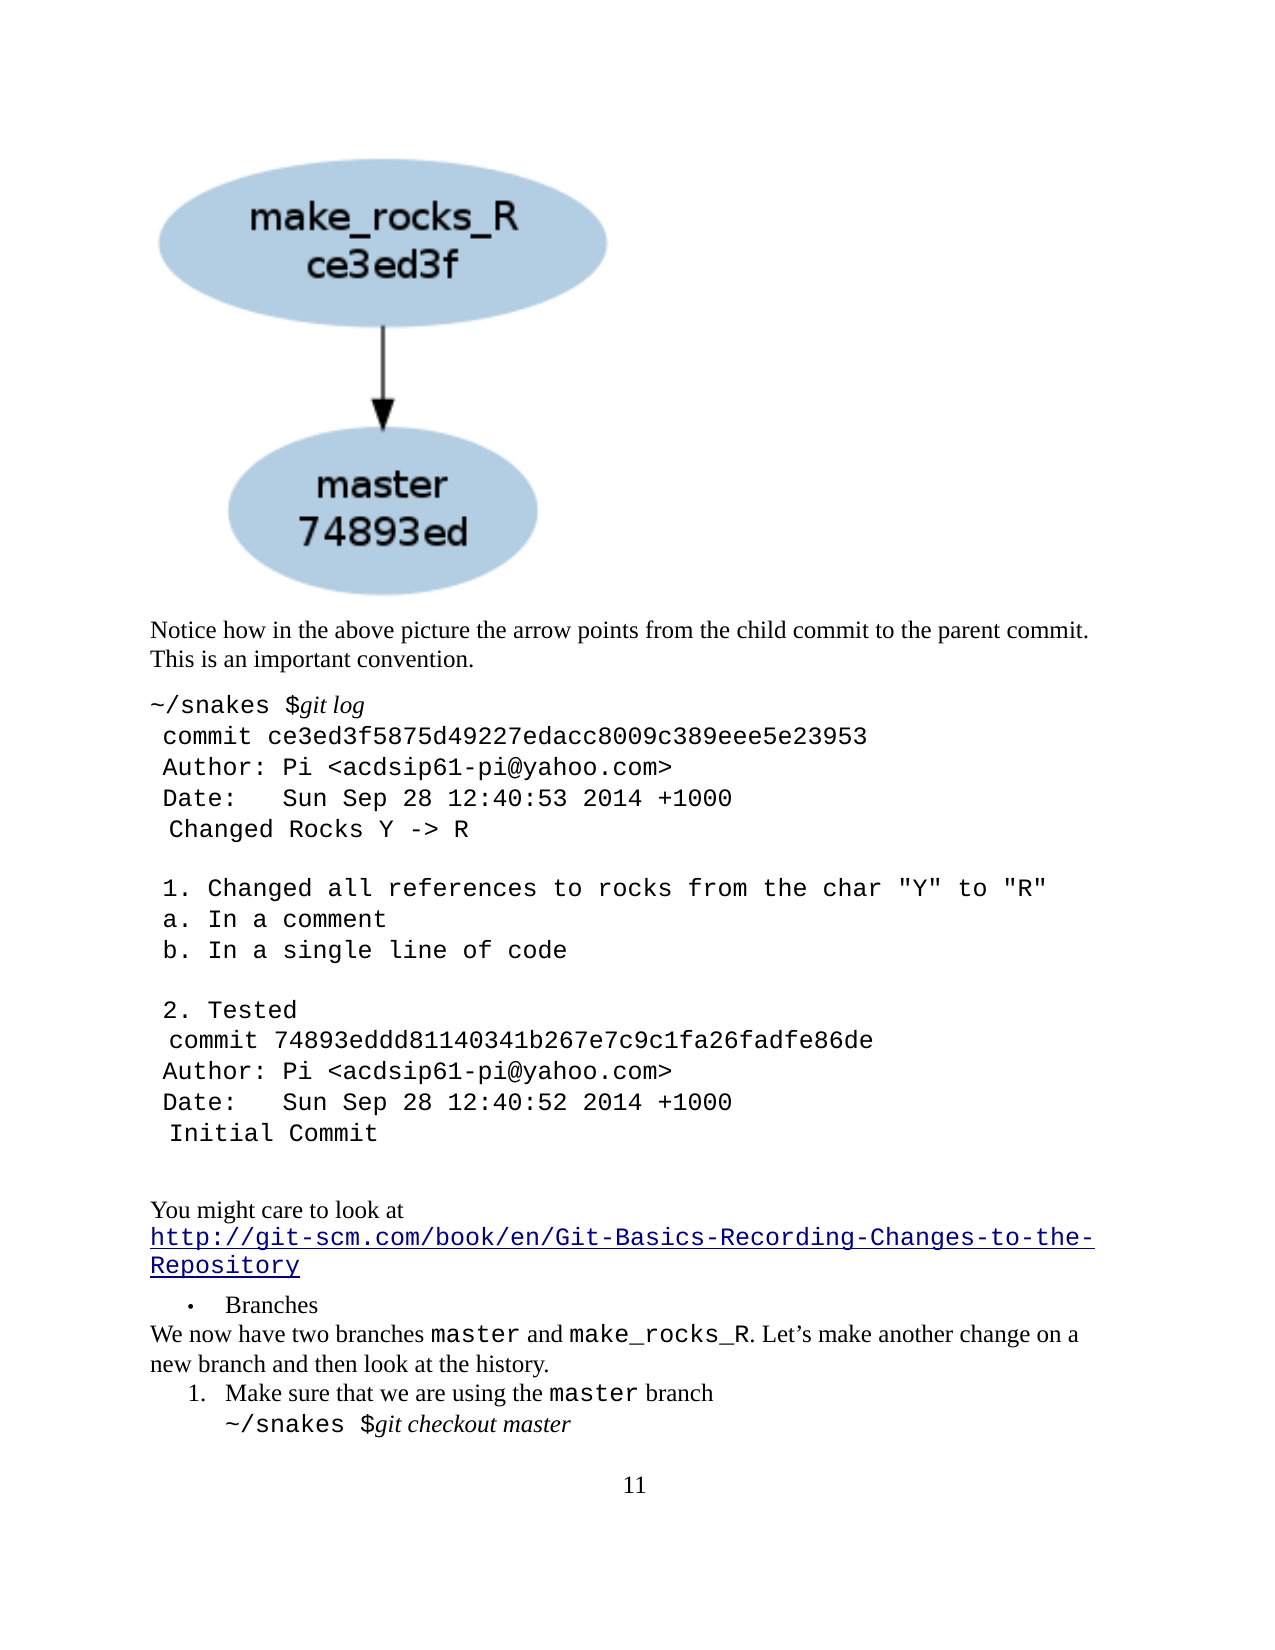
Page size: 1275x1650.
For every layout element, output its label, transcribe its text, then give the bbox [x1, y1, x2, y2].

text We now have two branches master and make_rocks_R. Let’s make another change on a new branch and then look at the history. [150, 1319, 1125, 1378]
list Make sure that we are using the master branch ~/snakes $git checkout master [187, 1378, 1125, 1440]
text You might care to look at http://git-scm.com/book/en/Git-Basics-Recording-Changes-to-the-Repository [150, 1196, 1125, 1281]
text ~/snakes $git log commit ce3ed3f5875d49227edacc8009c389eee5e23953 Author: Pi <acdsip61-pi@yahoo.com> Date: Sun Sep 28 12:40:53 2014 +1000 Changed Rocks Y -> R 1. Changed all references to rocks from the char "Y" to "R" a. In a comment b. In a single line of code 2. Tested commit 74893eddd81140341b267e7c9c1fa26fadfe86de Author: Pi <acdsip61-pi@yahoo.com> Date: Sun Sep 28 12:40:52 2014 +1000 Initial Commit [150, 691, 1125, 1178]
list Branches [187, 1290, 1125, 1319]
picture [150, 150, 617, 607]
text Notice how in the above picture the arrow points from the child commit to the parent commit. This is an important convention. [150, 615, 1125, 673]
